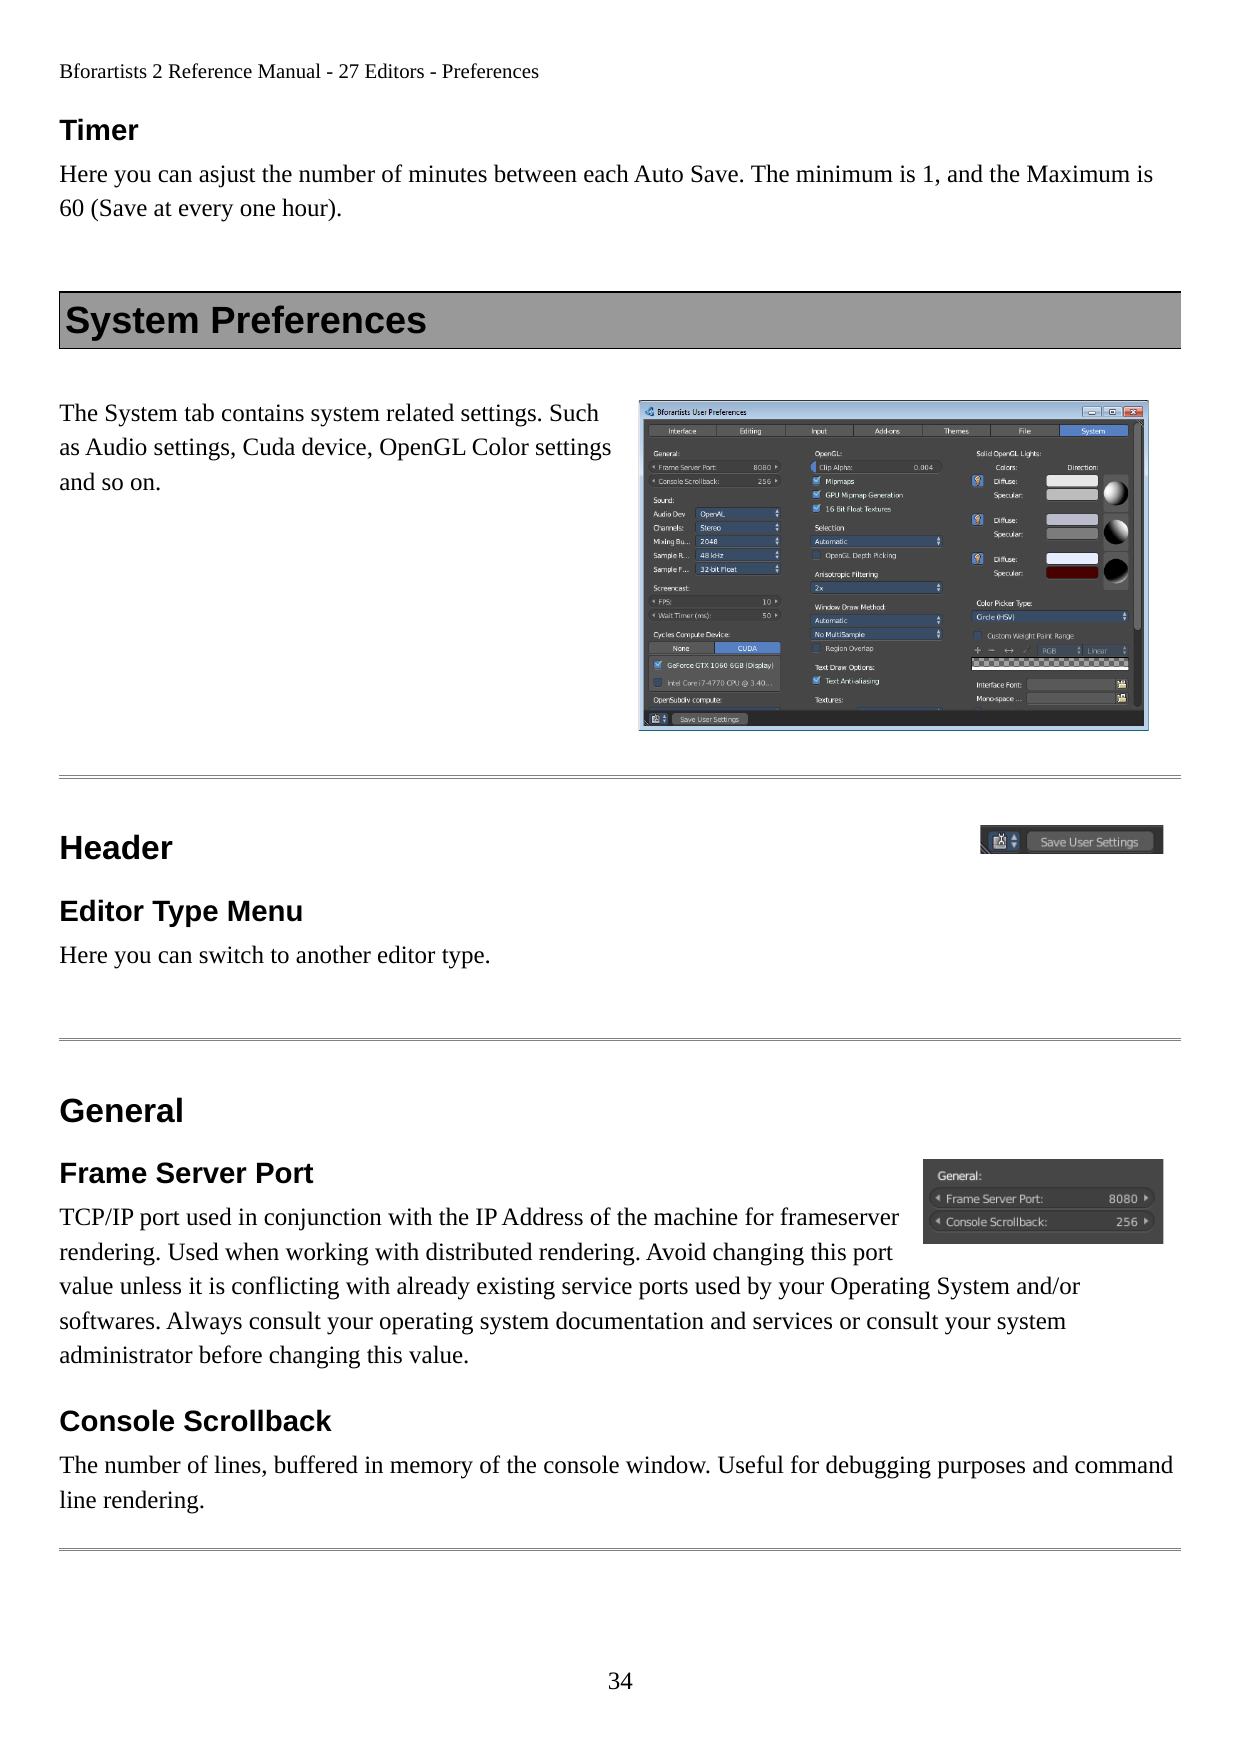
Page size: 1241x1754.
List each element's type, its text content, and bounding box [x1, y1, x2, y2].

text Here you can asjust the number of minutes between each Auto Save. The minimum is 1, and the Maximum is 60 (Save at every one hour). [59, 159, 1181, 222]
text The System tab contains system related settings. Such as Audio settings, Cuda device, OpenGL Color settings and so on. [59, 398, 1181, 495]
picture [638, 400, 1149, 731]
picture [980, 825, 1164, 854]
subtitle Console Scrollback [59, 1404, 1181, 1438]
text TCP/IP port used in conjunction with the IP Address of the machine for frameserver rendering. Used when working with distributed rendering. Avoid changing this port value unless it is conflicting with already existing service ports used by your Operating System and/or softwares. Always consult your operating system documentation and services or consult your system administrator before changing this value. [59, 1202, 1181, 1369]
text Here you can switch to another editor type. [59, 940, 1181, 969]
subtitle Frame Server Port [59, 1156, 1181, 1190]
subtitle Header [59, 828, 1181, 867]
subtitle Timer [59, 113, 1181, 146]
table_header System Preferences [60, 293, 1181, 348]
subtitle General [59, 1091, 1181, 1129]
text The number of lines, buffered in memory of the console window. Useful for debugging purposes and command line rendering. [59, 1450, 1181, 1513]
subtitle Editor Type Menu [59, 894, 1181, 927]
picture [923, 1159, 1164, 1244]
